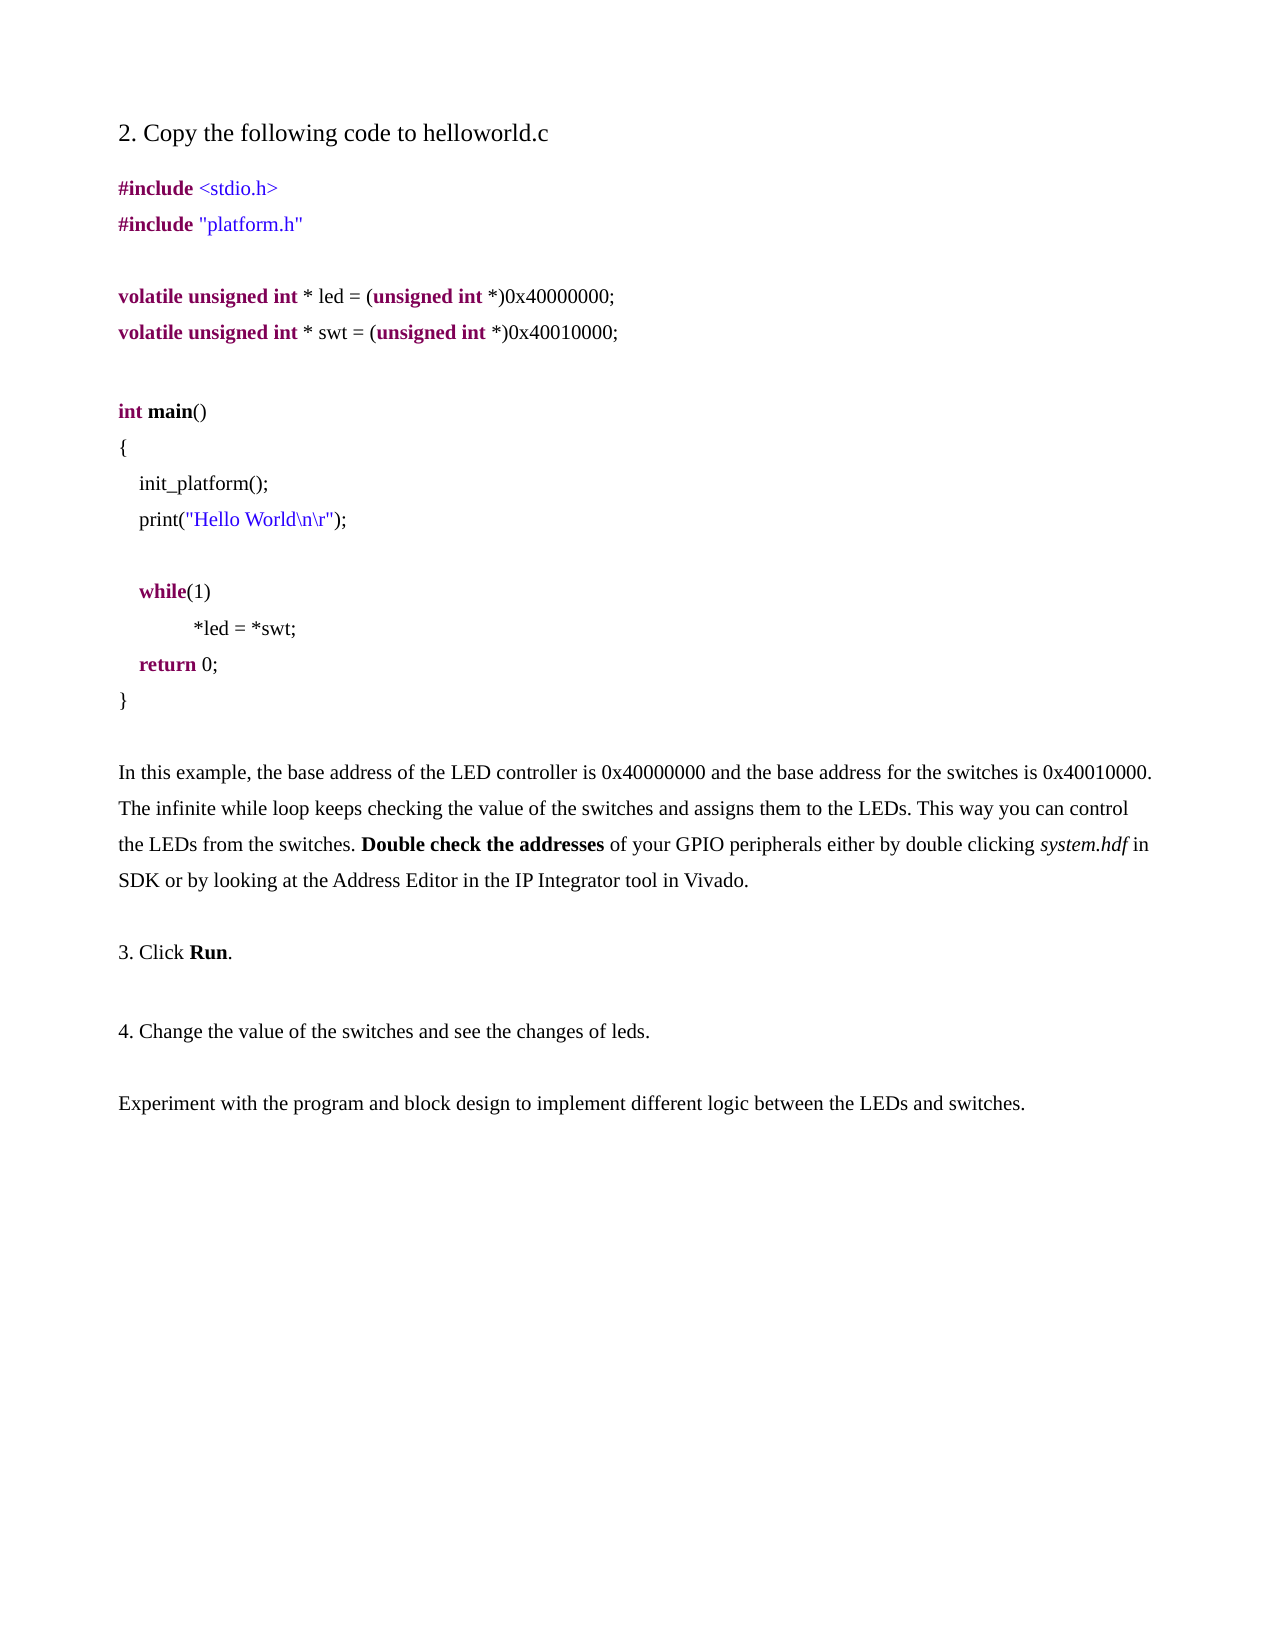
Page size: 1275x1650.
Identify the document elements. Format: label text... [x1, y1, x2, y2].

text while(1) [118, 579, 1157, 603]
text #include <stdio.h> [118, 176, 1157, 200]
text *led = *swt; [118, 615, 1157, 639]
text return 0; [118, 651, 1157, 676]
text In this example, the base address of the LED controller is 0x40000000 and the base address for the switches is 0x40010000. The infinite while loop keeps checking the value of the switches and assigns them to the LEDs. This way you can control the LEDs from the switches. Double check the addresses of your GPIO peripherals either by double clicking system.hdf in SDK or by looking at the Address Editor in the IP Integrator tool in Vivado. [118, 759, 1157, 892]
text volatile unsigned int * swt = (unsigned int *)0x40010000; [118, 320, 1157, 344]
text 2. Copy the following code to helloworld.c [118, 118, 1157, 147]
text volatile unsigned int * led = (unsigned int *)0x40000000; [118, 284, 1157, 308]
text print("Hello World\n\r"); [118, 507, 1157, 531]
text Experiment with the program and block design to implement different logic between the LEDs and switches. [118, 1091, 1157, 1115]
text int main() [118, 399, 1157, 423]
text { [118, 435, 1157, 459]
text } [118, 687, 1157, 712]
text #include "platform.h" [118, 212, 1157, 236]
text init_platform(); [118, 471, 1157, 495]
text 4. Change the value of the switches and see the changes of leds. [118, 1019, 1157, 1043]
text 3. Click Run. [118, 940, 1157, 964]
